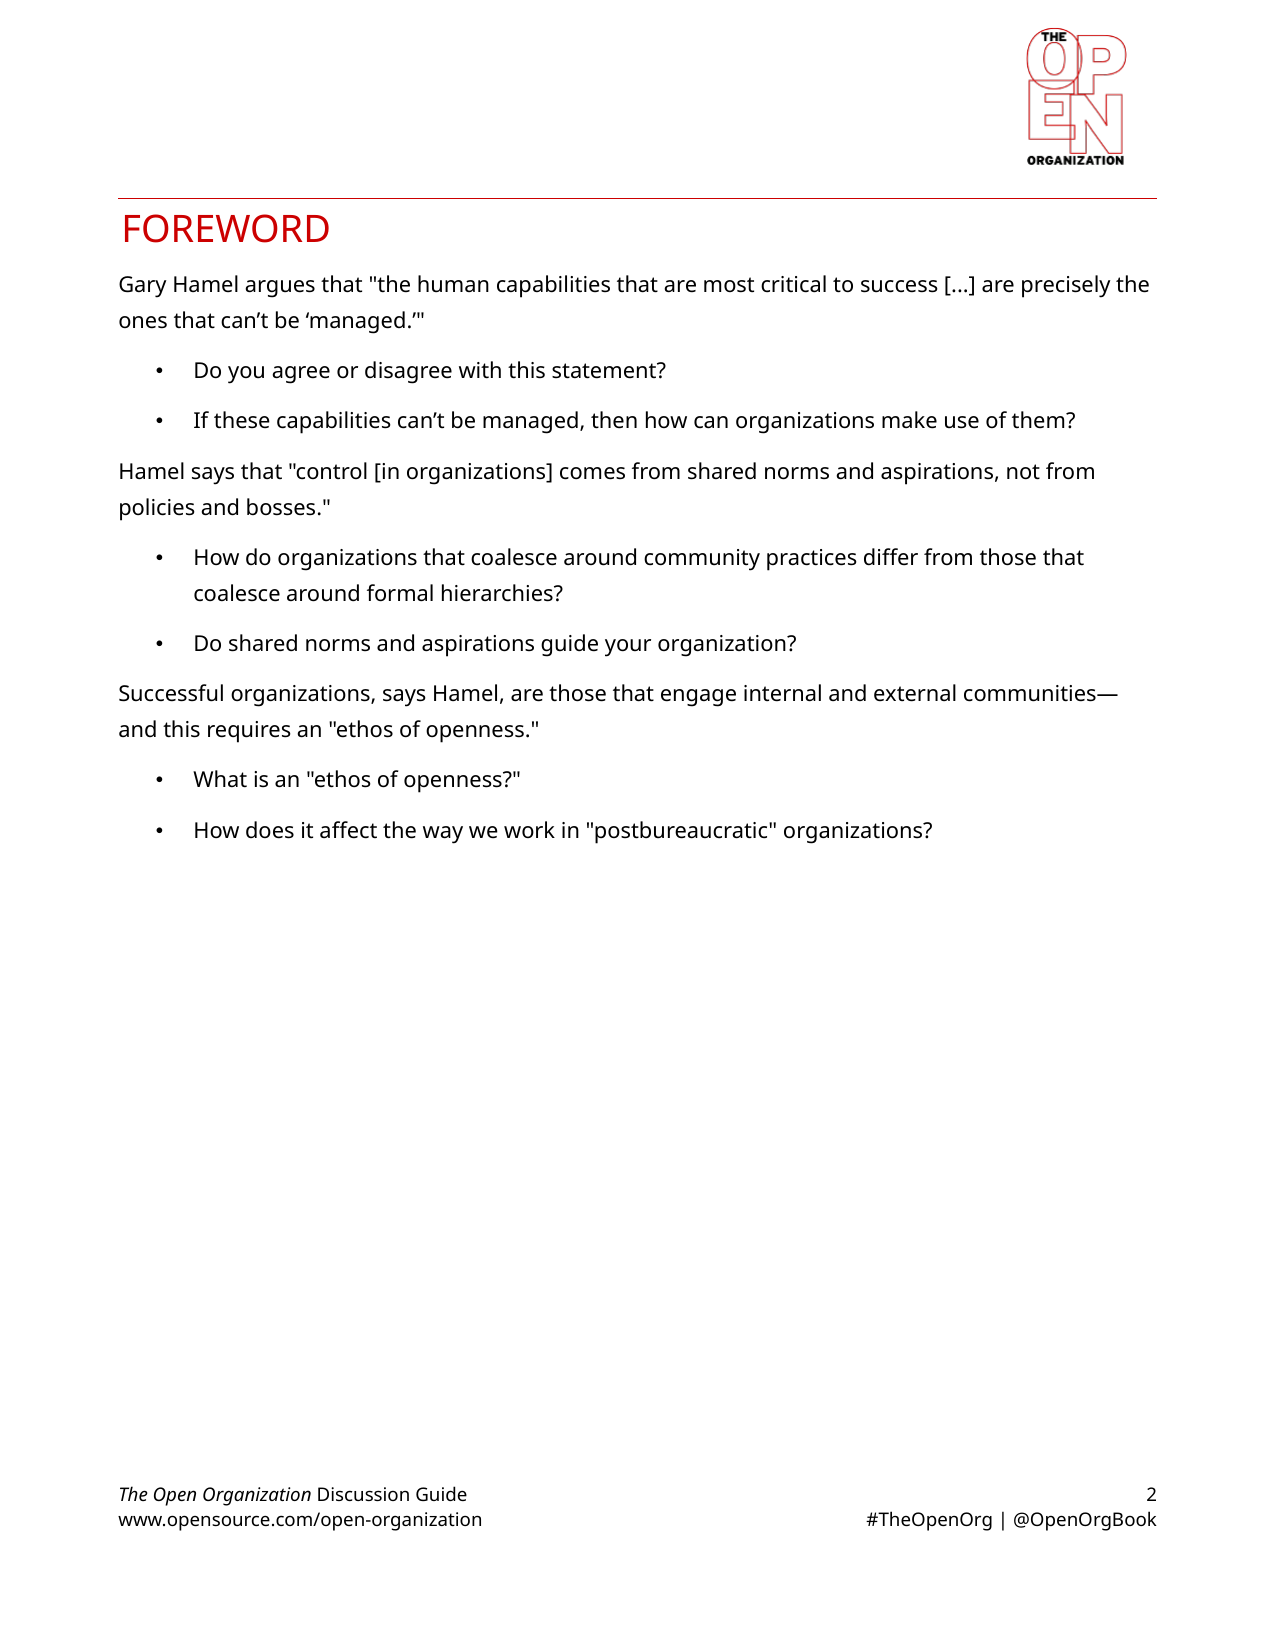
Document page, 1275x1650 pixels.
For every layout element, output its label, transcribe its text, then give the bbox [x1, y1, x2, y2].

text Hamel says that "control [in organizations] comes from shared norms and aspirations, not from policies and bosses." [118, 456, 1157, 521]
list If these capabilities can’t be managed, then how can organizations make use of them? [156, 406, 1157, 435]
list How does it affect the way we work in "postbureaucratic" organizations? [156, 814, 1157, 844]
picture [1002, 23, 1152, 173]
list Do shared norms and aspirations guide your organization? [156, 628, 1157, 658]
subtitle Foreword [118, 199, 1157, 257]
list How do organizations that coalesce around community practices differ from those that coalesce around formal hierarchies? [156, 542, 1157, 607]
text Successful organizations, says Hamel, are those that engage internal and external communities—and this requires an "ethos of openness." [118, 678, 1157, 744]
text Gary Hamel argues that "the human capabilities that are most critical to success [...] are precisely the ones that can’t be ‘managed.’" [118, 269, 1157, 335]
list Do you agree or disagree with this statement? [156, 355, 1157, 385]
list What is an "ethos of openness?" [156, 764, 1157, 794]
